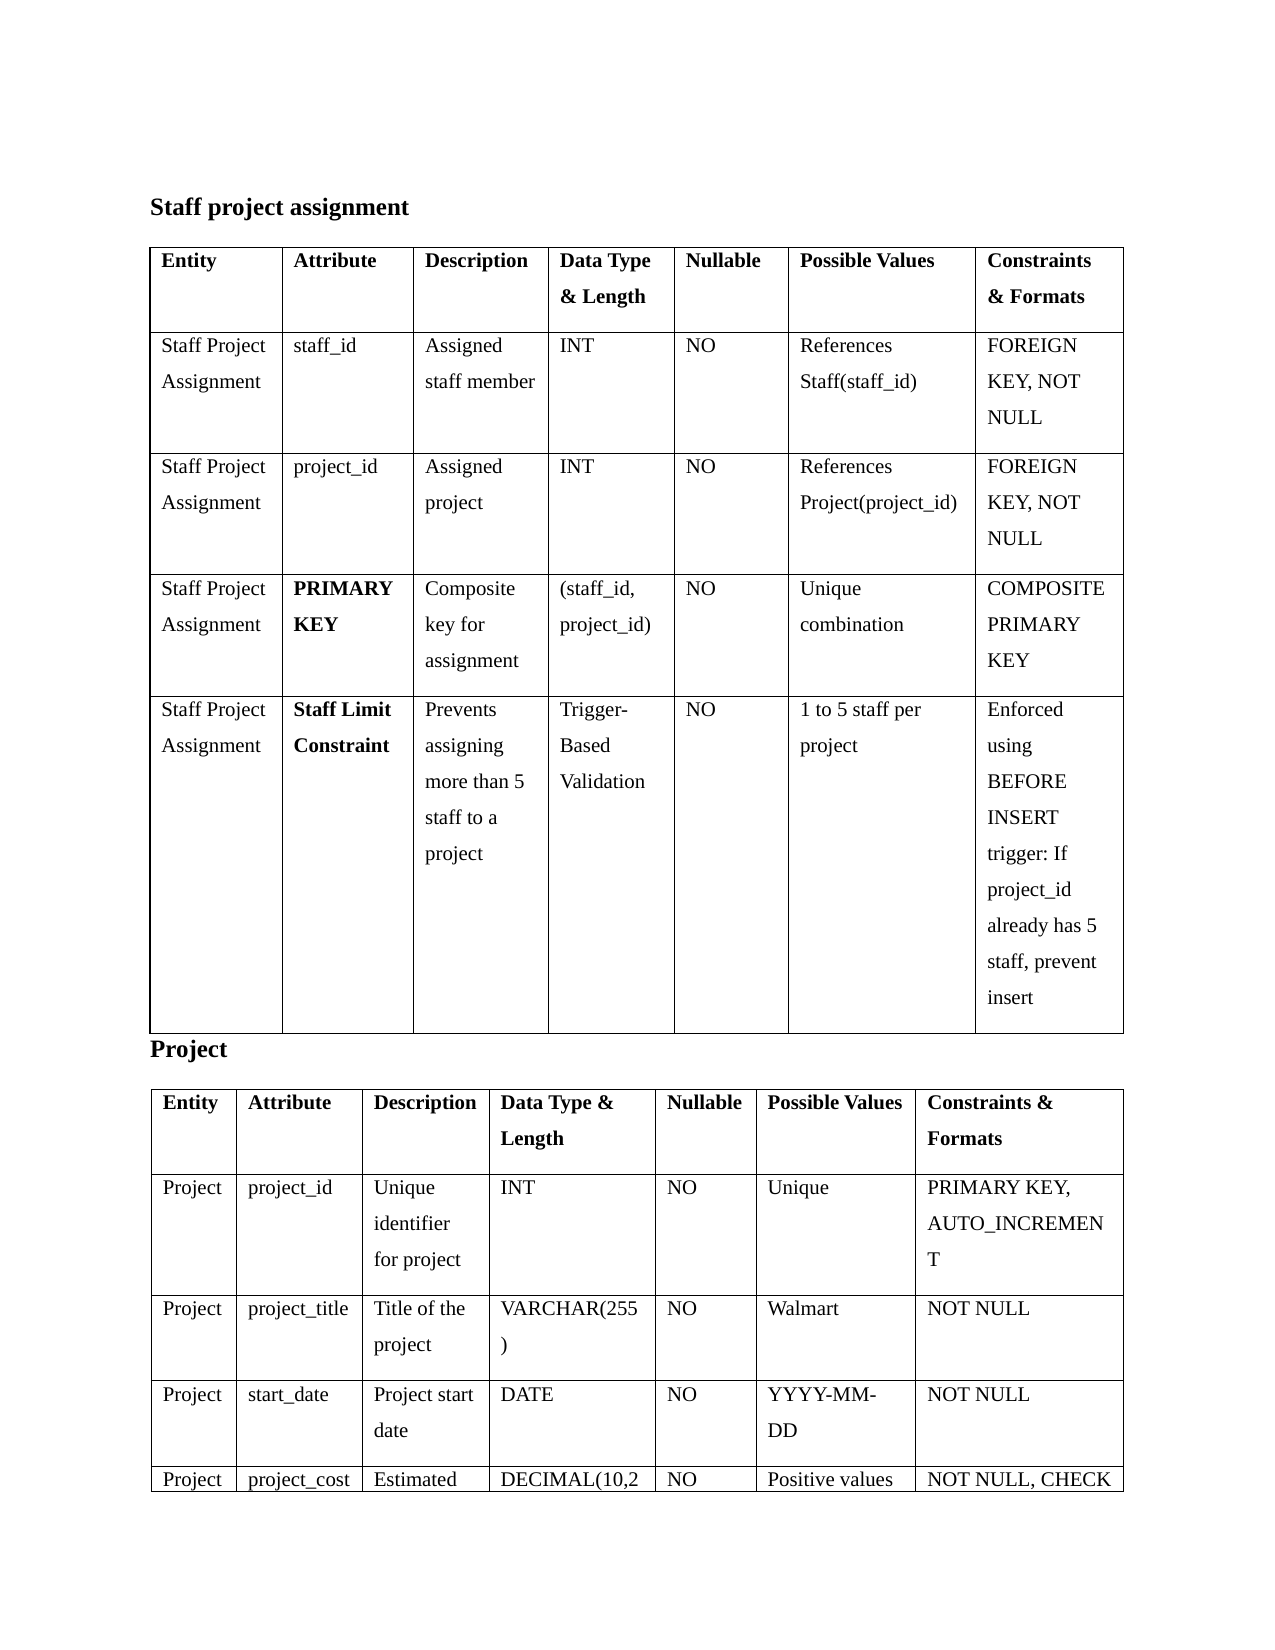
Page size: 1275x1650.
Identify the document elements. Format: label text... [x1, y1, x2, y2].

table_header Attribute [283, 248, 413, 332]
table_cell References Project(project_id) [789, 454, 975, 574]
table_cell Title of the project [363, 1296, 489, 1380]
text Project [150, 1034, 1117, 1063]
table_header Description [363, 1090, 489, 1174]
table_cell VARCHAR(255) [490, 1296, 655, 1380]
table_cell Staff Project Assignment [151, 454, 282, 574]
table_cell NO [656, 1296, 756, 1380]
table_header Nullable [656, 1090, 756, 1174]
table_cell Project start date [363, 1381, 489, 1466]
table_cell FOREIGN KEY, NOT NULL [976, 454, 1123, 574]
table_cell Walmart [757, 1296, 915, 1380]
table_cell Assigned project [414, 454, 548, 574]
table_cell project_id [237, 1175, 362, 1295]
table_cell project_title [237, 1296, 362, 1380]
table_cell NOT NULL [916, 1381, 1123, 1466]
table_header Constraints & Formats [916, 1090, 1123, 1174]
table_header Entity [151, 248, 282, 332]
table_cell INT [549, 333, 674, 453]
table_cell NOT NULL [916, 1296, 1123, 1380]
table_cell Prevents assigning more than 5 staff to a project [414, 697, 548, 1033]
table_cell Project [152, 1296, 236, 1380]
text Staff project assignment [150, 192, 1125, 221]
table_cell NOT NULL, CHECK [916, 1467, 1123, 1491]
table_cell project_id [283, 454, 413, 574]
table_cell start_date [237, 1381, 362, 1466]
table_cell Staff Project Assignment [151, 697, 282, 1033]
table_header Entity [152, 1090, 236, 1174]
table_header Description [414, 248, 548, 332]
table_cell Project [152, 1467, 236, 1491]
table_cell Staff Project Assignment [151, 575, 282, 696]
table_cell Positive values [757, 1467, 915, 1491]
table_cell (staff_id, project_id) [549, 575, 674, 696]
table_header Attribute [237, 1090, 362, 1174]
table_cell Project [152, 1175, 236, 1295]
table_cell NO [656, 1381, 756, 1466]
table_cell NO [675, 454, 788, 574]
table_cell Unique identifier for project [363, 1175, 489, 1295]
table_cell PRIMARY KEY [283, 575, 413, 696]
table_header Possible Values [757, 1090, 915, 1174]
table_cell INT [549, 454, 674, 574]
table_cell Project [152, 1381, 236, 1466]
table_cell 1 to 5 staff per project [789, 697, 975, 1033]
table_cell Enforced using BEFORE INSERT trigger: If project_id already has 5 staff, prevent insert [976, 697, 1123, 1033]
table_cell References Staff(staff_id) [789, 333, 975, 453]
table_cell DECIMAL(10,2 [490, 1467, 655, 1491]
table_cell NO [675, 333, 788, 453]
table_cell NO [656, 1175, 756, 1295]
table_header Constraints & Formats [976, 248, 1123, 332]
table_cell NO [675, 697, 788, 1033]
table_cell Unique [757, 1175, 915, 1295]
table_cell FOREIGN KEY, NOT NULL [976, 333, 1123, 453]
table_cell staff_id [283, 333, 413, 453]
table_cell INT [490, 1175, 655, 1295]
table_cell NO [656, 1467, 756, 1491]
table_header Data Type & Length [490, 1090, 655, 1174]
table_cell Staff Project Assignment [151, 333, 282, 453]
table_cell project_cost [237, 1467, 362, 1491]
table_cell Estimated [363, 1467, 489, 1491]
table_cell Trigger-Based Validation [549, 697, 674, 1033]
table_cell Composite key for assignment [414, 575, 548, 696]
table_header Nullable [675, 248, 788, 332]
table_header Data Type & Length [549, 248, 674, 332]
table_cell DATE [490, 1381, 655, 1466]
table_header Possible Values [789, 248, 975, 332]
table_cell NO [675, 575, 788, 696]
table_cell PRIMARY KEY, AUTO_INCREMENT [916, 1175, 1123, 1295]
table_cell COMPOSITE PRIMARY KEY [976, 575, 1123, 696]
table_cell YYYY-MM-DD [757, 1381, 915, 1466]
table_cell Unique combination [789, 575, 975, 696]
table_cell Staff Limit Constraint [283, 697, 413, 1033]
table_cell Assigned staff member [414, 333, 548, 453]
